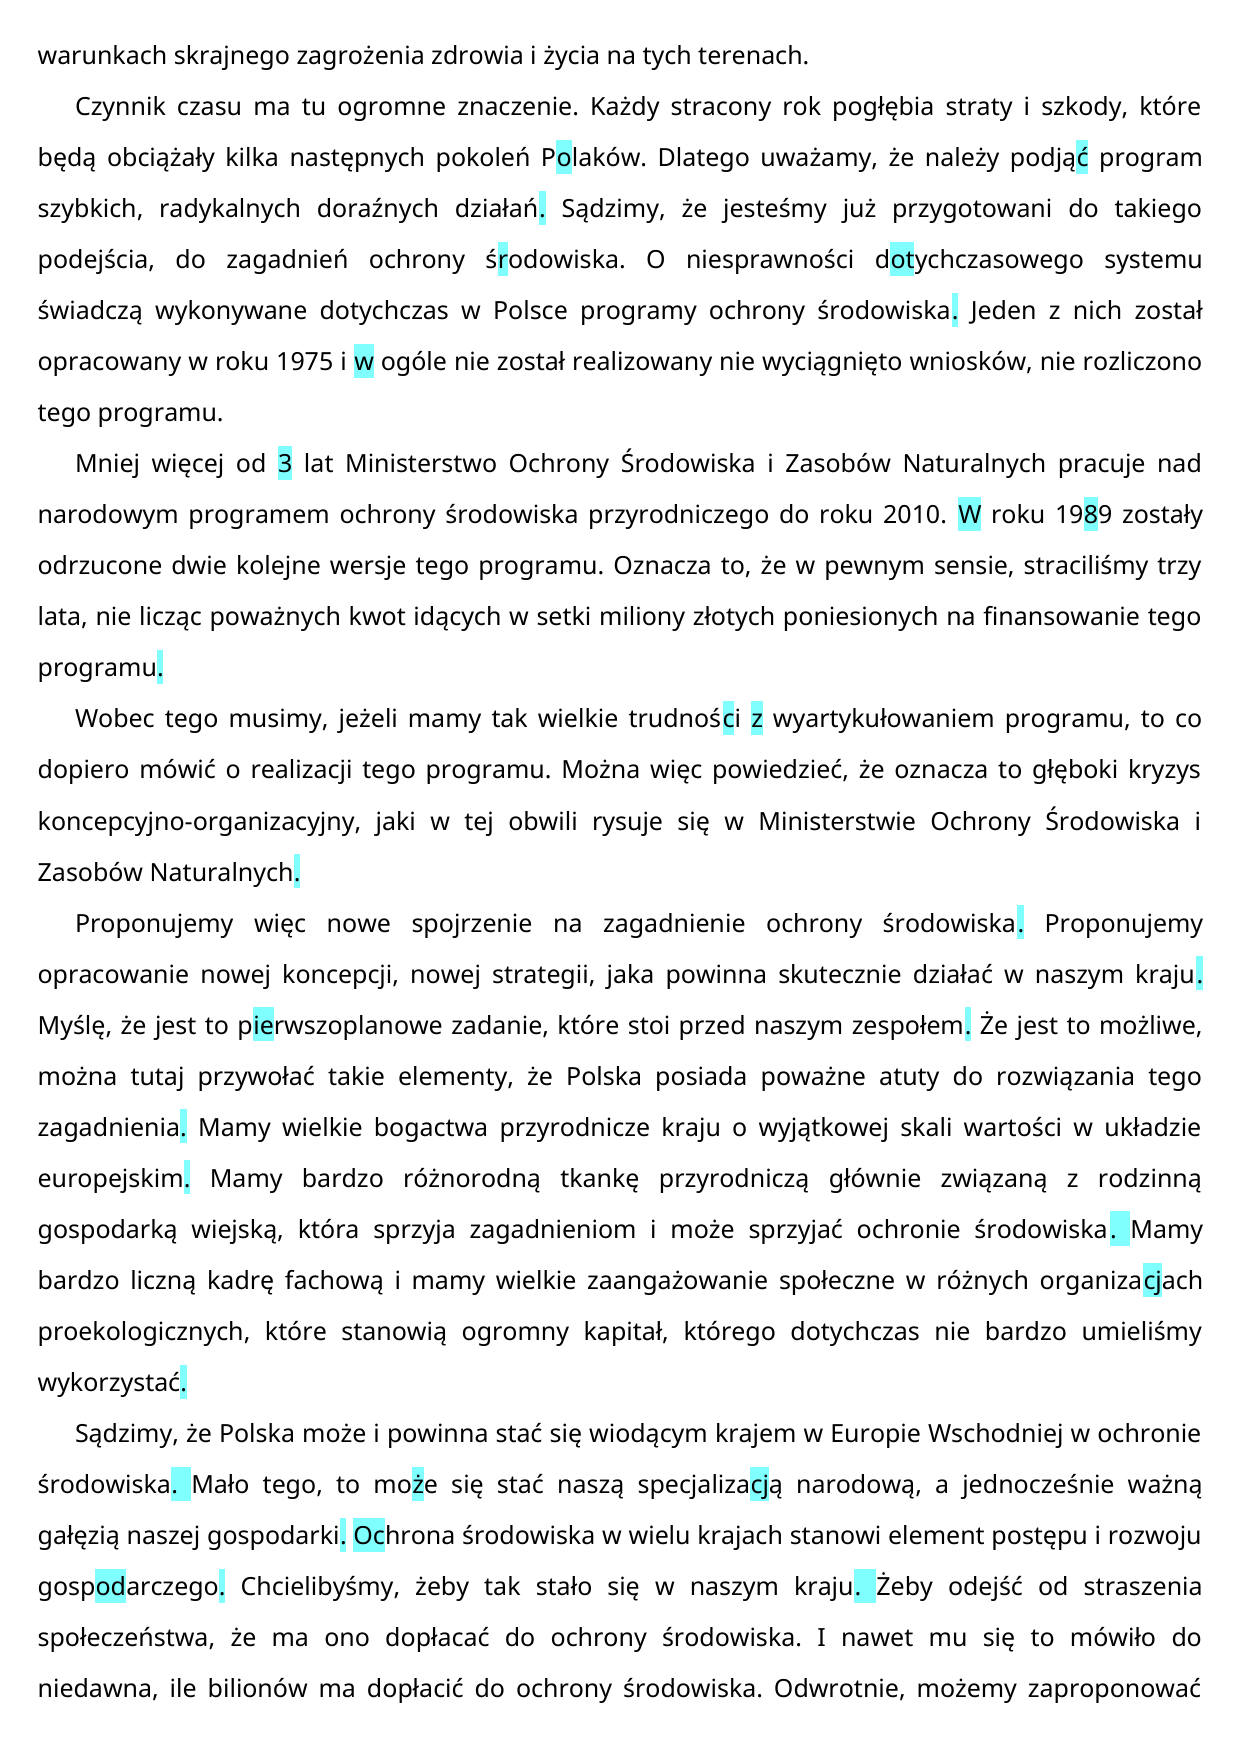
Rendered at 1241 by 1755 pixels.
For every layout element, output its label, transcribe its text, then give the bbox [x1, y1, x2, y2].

text Czynnik czasu ma tu ogromne znaczenie. Każdy stracony rok pogłębia straty i szkody, które będą obciążały kilka następnych pokoleń Polaków. Dlatego uważamy, że należy podjąć program szybkich, radykalnych doraźnych działań. Sądzimy, że jesteśmy już przygotowani do takiego podejścia, do zagadnień ochrony środowiska. O niesprawności dotychczasowego systemu świadczą wykonywane dotychczas w Polsce programy ochrony środowiska. Jeden z nich został opracowany w roku 1975 i w ogóle nie został realizowany nie wyciągnięto wniosków, nie rozliczono tego programu. [37, 88, 1203, 429]
text Sądzimy, że Polska może i powinna stać się wiodącym krajem w Europie Wschodniej w ochronie środowiska. Mało tego, to może się stać naszą specjalizacją narodową, a jednocześnie ważną gałęzią naszej gospodarki. Ochrona środowiska w wielu krajach stanowi element postępu i rozwoju gospodarczego. Chcielibyśmy, żeby tak stało się w naszym kraju. Żeby odejść od straszenia społeczeństwa, że ma ono dopłacać do ochrony środowiska. I nawet mu się to mówiło do niedawna, ile bilionów ma dopłacić do ochrony środowiska. Odwrotnie, możemy zaproponować [37, 1416, 1203, 1705]
text Mniej więcej od 3 lat Ministerstwo Ochrony Środowiska i Zasobów Naturalnych pracuje nad narodowym programem ochrony środowiska przyrodniczego do roku 2010. W roku 1989 zostały odrzucone dwie kolejne wersje tego programu. Oznacza to, że w pewnym sensie, straciliśmy trzy lata, nie licząc poważnych kwot idących w setki miliony złotych poniesionych na finansowanie tego programu. [37, 446, 1203, 684]
text warunkach skrajnego zagrożenia zdrowia i życia na tych terenach. [37, 37, 1203, 72]
text Proponujemy więc nowe spojrzenie na zagadnienie ochrony środowiska. Proponujemy opracowanie nowej koncepcji, nowej strategii, jaka powinna skutecznie działać w naszym kraju. Myślę, że jest to pierwszoplanowe zadanie, które stoi przed naszym zespołem. Że jest to możliwe, można tutaj przywołać takie elementy, że Polska posiada poważne atuty do rozwiązania tego zagadnienia. Mamy wielkie bogactwa przyrodnicze kraju o wyjątkowej skali wartości w układzie europejskim. Mamy bardzo różnorodną tkankę przyrodniczą głównie związaną z rodzinną gospodarką wiejską, która sprzyja zagadnieniom i może sprzyjać ochronie środowiska. Mamy bardzo liczną kadrę fachową i mamy wielkie zaangażowanie społeczne w różnych organizacjach proekologicznych, które stanowią ogromny kapitał, którego dotychczas nie bardzo umieliśmy wykorzystać. [37, 905, 1203, 1399]
text Wobec tego musimy, jeżeli mamy tak wielkie trudności z wyartykułowaniem programu, to co dopiero mówić o realizacji tego programu. Można więc powiedzieć, że oznacza to głęboki kryzys koncepcyjno-organizacyjny, jaki w tej obwili rysuje się w Ministerstwie Ochrony Środowiska i Zasobów Naturalnych. [37, 701, 1203, 888]
